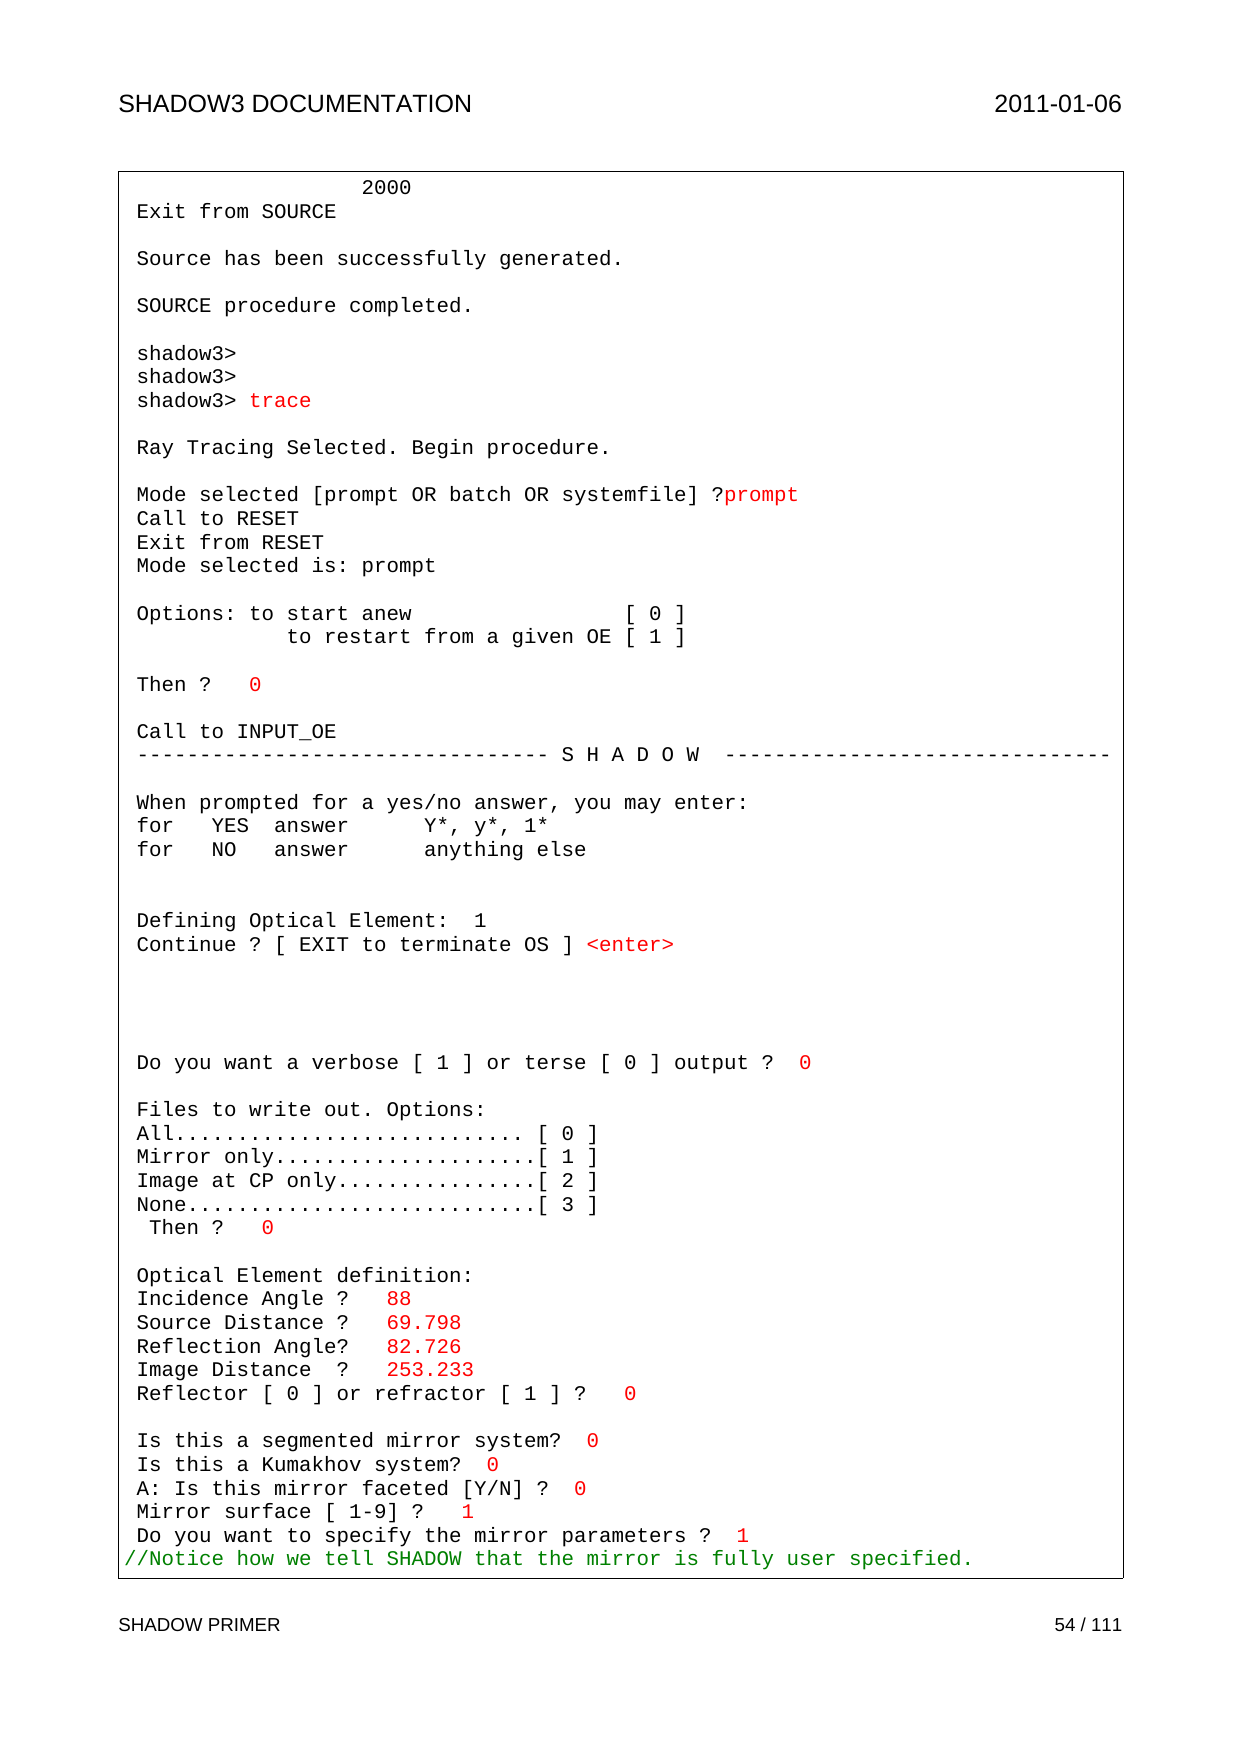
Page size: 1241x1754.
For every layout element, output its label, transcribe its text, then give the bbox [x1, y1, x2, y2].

table_cell 2000 Exit from SOURCE Source has been successfully generated. SOURCE procedure completed. shadow3> shadow3> shadow3> trace Ray Tracing Selected. Begin procedure. Mode selected [prompt OR batch OR systemfile] ?prompt Call to RESET Exit from RESET Mode selected is: prompt Options: to start anew [ 0 ] to restart from a given OE [ 1 ] Then ? 0 Call to INPUT_OE --------------------------------- S H A D O W ------------------------------- When prompted for a yes/no answer, you may enter: for YES answer Y*, y*, 1* for NO answer anything else Defining Optical Element: 1 Continue ? [ EXIT to terminate OS ] <enter> Do you want a verbose [ 1 ] or terse [ 0 ] output ? 0 Files to write out. Options: All............................ [ 0 ] Mirror only.....................[ 1 ] Image at CP only................[ 2 ] None............................[ 3 ] Then ? 0 Optical Element definition: Incidence Angle ? 88 Source Distance ? 69.798 Reflection Angle? 82.726 Image Distance ? 253.233 Reflector [ 0 ] or refractor [ 1 ] ? 0 Is this a segmented mirror system? 0 Is this a Kumakhov system? 0 A: Is this mirror faceted [Y/N] ? 0 Mirror surface [ 1-9] ? 1 Do you want to specify the mirror parameters ? 1 //Notice how we tell SHADOW that the mirror is fully user specified. [119, 172, 1123, 1578]
